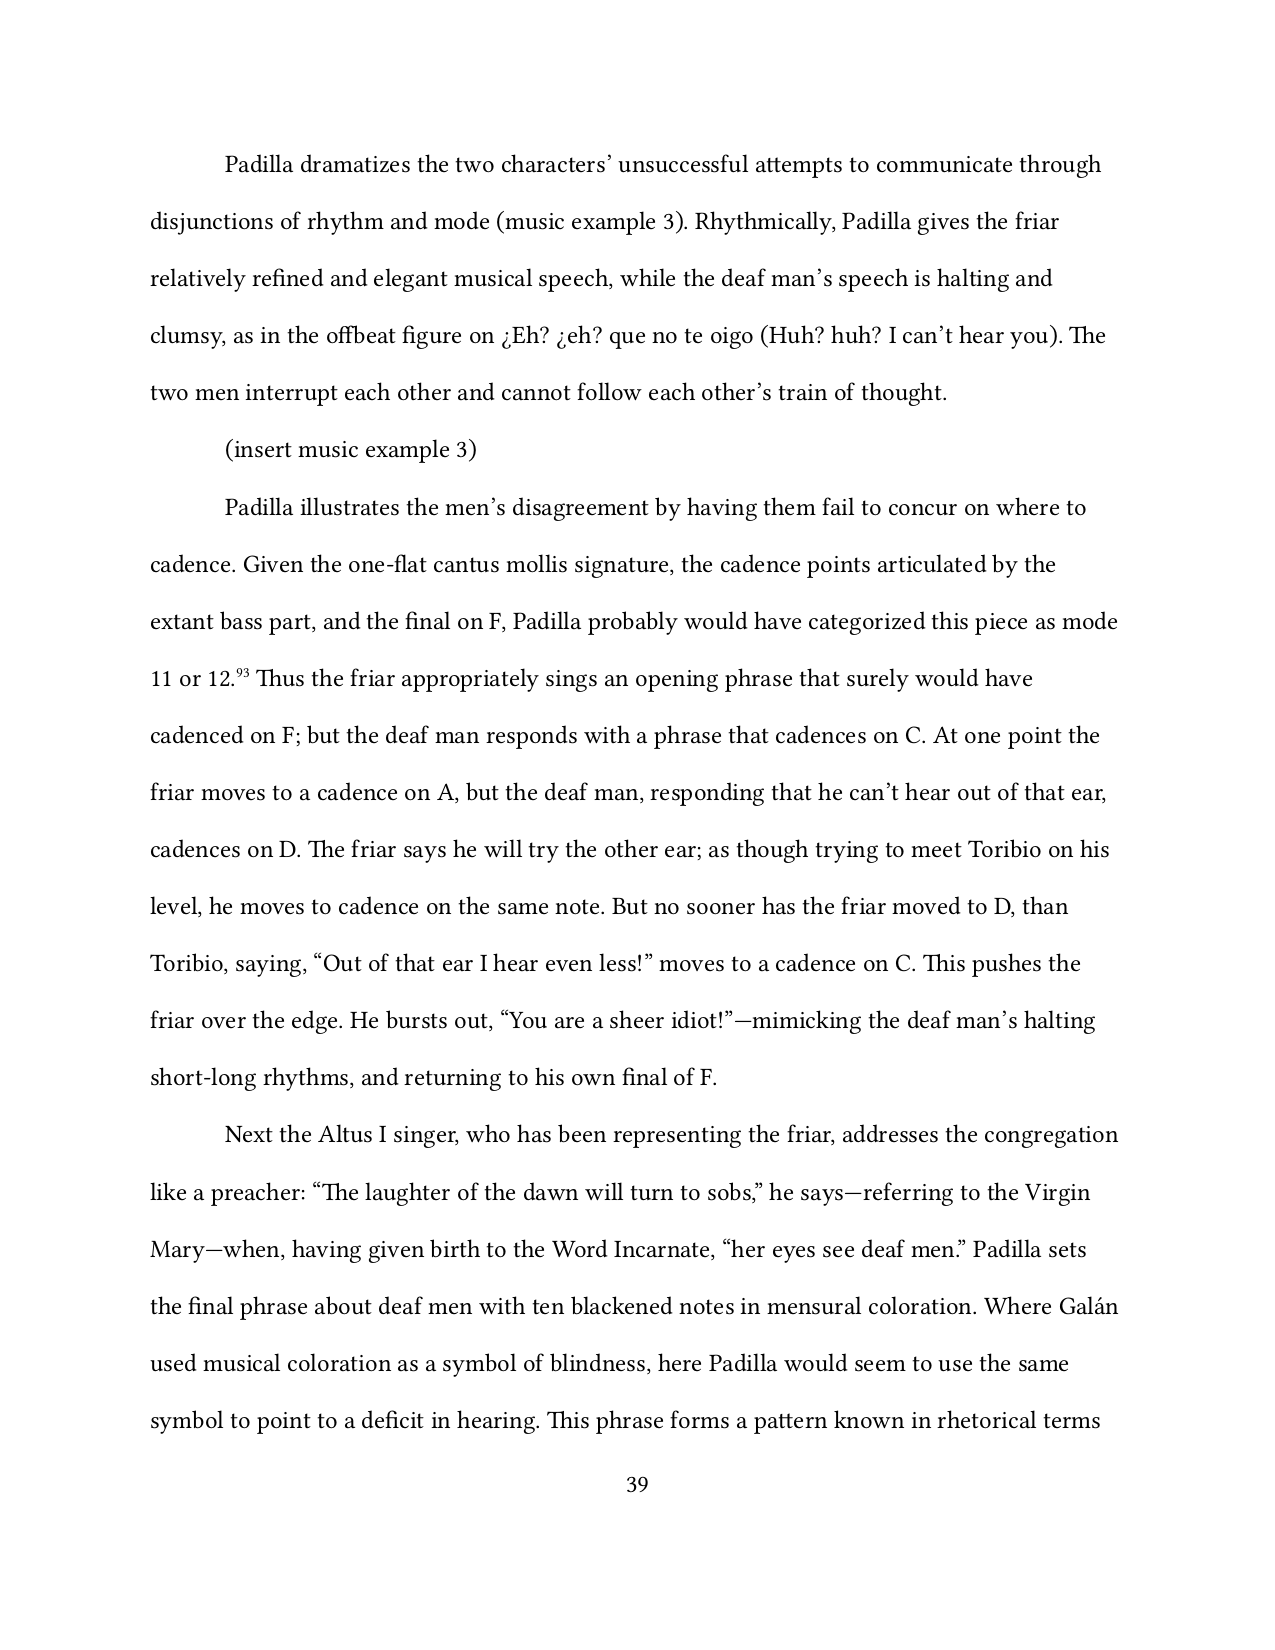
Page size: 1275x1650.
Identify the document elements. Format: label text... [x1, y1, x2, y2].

text (insert music example 3) [150, 435, 1125, 464]
text Padilla dramatizes the two characters’ unsuccessful attempts to communicate through disjunctions of rhythm and mode (music example 3). Rhythmically, Padilla gives the friar relatively refined and elegant musical speech, while the deaf man’s speech is halting and clumsy, as in the offbeat figure on ¿Eh? ¿eh? que no te oigo (Huh? huh? I can’t hear you). The two men interrupt each other and cannot follow each other’s train of thought. [150, 150, 1125, 407]
text Padilla illustrates the men’s disagreement by having them fail to concur on where to cadence. Given the one-flat cantus mollis signature, the cadence points articulated by the extant bass part, and the final on F, Padilla probably would have categorized this piece as mode 11 or 12. Thus the friar appropriately sings an opening phrase that surely would have cadenced on F; but the deaf man responds with a phrase that cadences on C. At one point the friar moves to a cadence on A, but the deaf man, responding that he can’t hear out of that ear, cadences on D. The friar says he will try the other ear; as though trying to meet Toribio on his level, he moves to cadence on the same note. But no sooner has the friar moved to D, than Toribio, saying, “Out of that ear I hear even less!” moves to a cadence on C. This pushes the friar over the edge. He bursts out, “You are a sheer idiot!”—mimicking the deaf man’s halting short-long rhythms, and returning to his own final of F. [150, 492, 1125, 1092]
text Next the Altus I singer, who has been representing the friar, addresses the congregation like a preacher: “The laughter of the dawn will turn to sobs,” he says—referring to the Virgin Mary—when, having given birth to the Word Incarnate, “her eyes see deaf men.” Padilla sets the final phrase about deaf men with ten blackened notes in mensural coloration. Where Galán used musical coloration as a symbol of blindness, here Padilla would seem to use the same symbol to point to a deficit in hearing. This phrase forms a pattern known in rhetorical terms [150, 1120, 1125, 1434]
